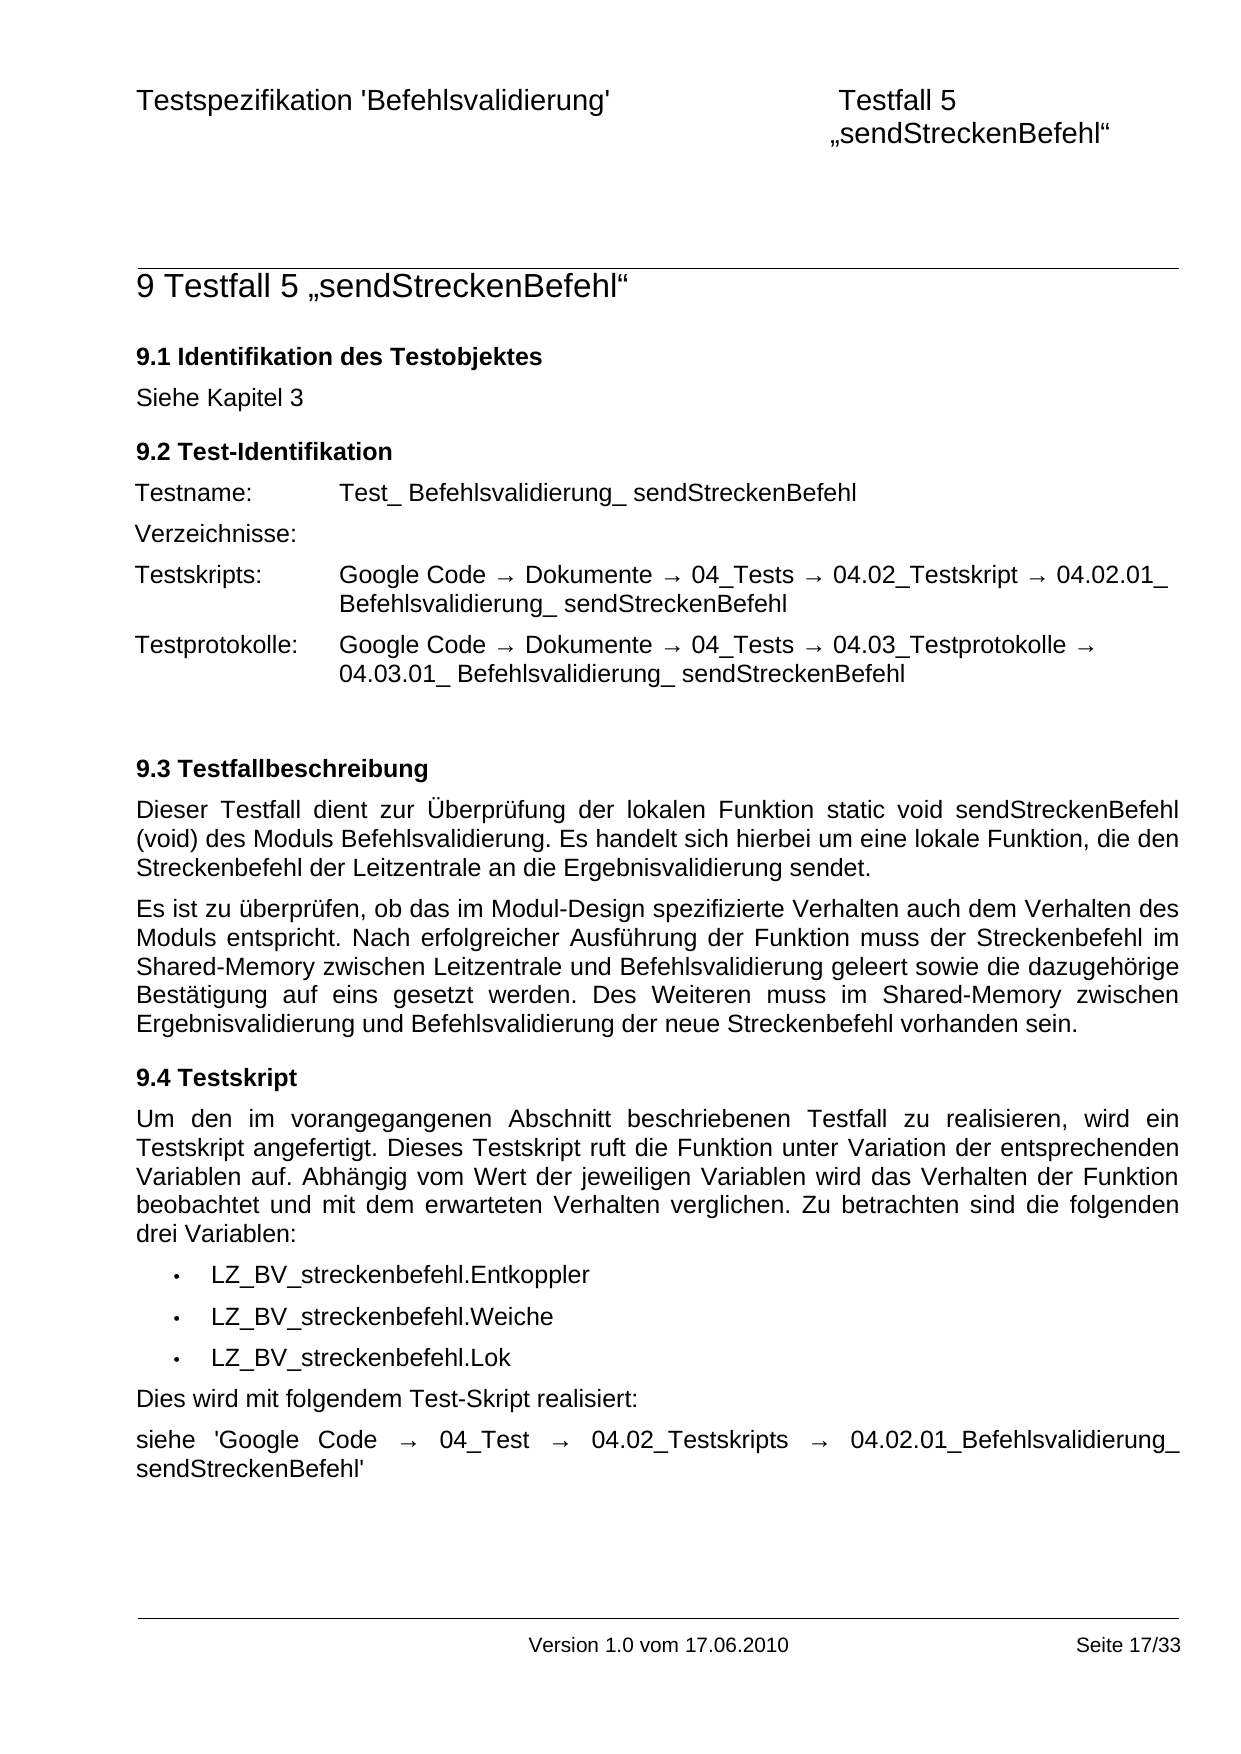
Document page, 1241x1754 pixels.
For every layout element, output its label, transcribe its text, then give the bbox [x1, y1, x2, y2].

list LZ_BV_streckenbefehl.Entkoppler [173, 1261, 1181, 1289]
subtitle Test-Identifikation [136, 437, 1181, 466]
text Testname: Test_ Befehlsvalidierung_ sendStreckenBefehl [134, 478, 1181, 507]
text Testskripts: Google Code → Dokumente → 04_Tests → 04.02_Testskript → 04.02.01_ Befehlsvalidierung_ sendStreckenBefehl [134, 561, 1181, 618]
subtitle Testfallbeschreibung [136, 754, 1181, 783]
text Testprotokolle: Google Code → Dokumente → 04_Tests → 04.03_Testprotokolle → 04.03.01_ Befehlsvalidierung_ sendStreckenBefehl [134, 631, 1181, 688]
text Siehe Kapitel 3 [136, 383, 1181, 412]
text Um den im vorangegangenen Abschnitt beschriebenen Testfall zu realisieren, wird ein Testskript angefertigt. Dieses Testskript ruft die Funktion unter Variation der entsprechenden Variablen auf. Abhängig vom Wert der jeweiligen Variablen wird das Verhalten der Funktion beobachtet und mit dem erwarteten Verhalten verglichen. Zu betrachten sind die folgenden drei Variablen: [136, 1104, 1181, 1248]
text Dies wird mit folgendem Test-Skript realisiert: [136, 1384, 1181, 1413]
subtitle Testskript [136, 1063, 1181, 1092]
text Verzeichnisse: [134, 519, 1181, 548]
subtitle Testfall 5 „sendStreckenBefehl“ [136, 289, 1181, 304]
text Es ist zu überprüfen, ob das im Modul-Design spezifizierte Verhalten auch dem Verhalten des Moduls entspricht. Nach erfolgreicher Ausführung der Funktion muss der Streckenbefehl im Shared-Memory zwischen Leitzentrale und Befehlsvalidierung geleert sowie die dazugehörige Bestätigung auf eins gesetzt werden. Des Weiteren muss im Shared-Memory zwischen Ergebnisvalidierung und Befehlsvalidierung der neue Streckenbefehl vorhanden sein. [136, 894, 1181, 1038]
text Dieser Testfall dient zur Überprüfung der lokalen Funktion static void sendStreckenBefehl (void) des Moduls Befehlsvalidierung. Es handelt sich hierbei um eine lokale Funktion, die den Streckenbefehl der Leitzentrale an die Ergebnisvalidierung sendet. [136, 796, 1181, 882]
list LZ_BV_streckenbefehl.Lok [173, 1343, 1181, 1372]
subtitle Identifikation des Testobjektes [136, 342, 1181, 371]
list LZ_BV_streckenbefehl.Weiche [173, 1302, 1181, 1331]
text siehe 'Google Code → 04_Test → 04.02_Testskripts → 04.02.01_Befehlsvalidierung_ sendStreckenBefehl' [136, 1426, 1181, 1483]
